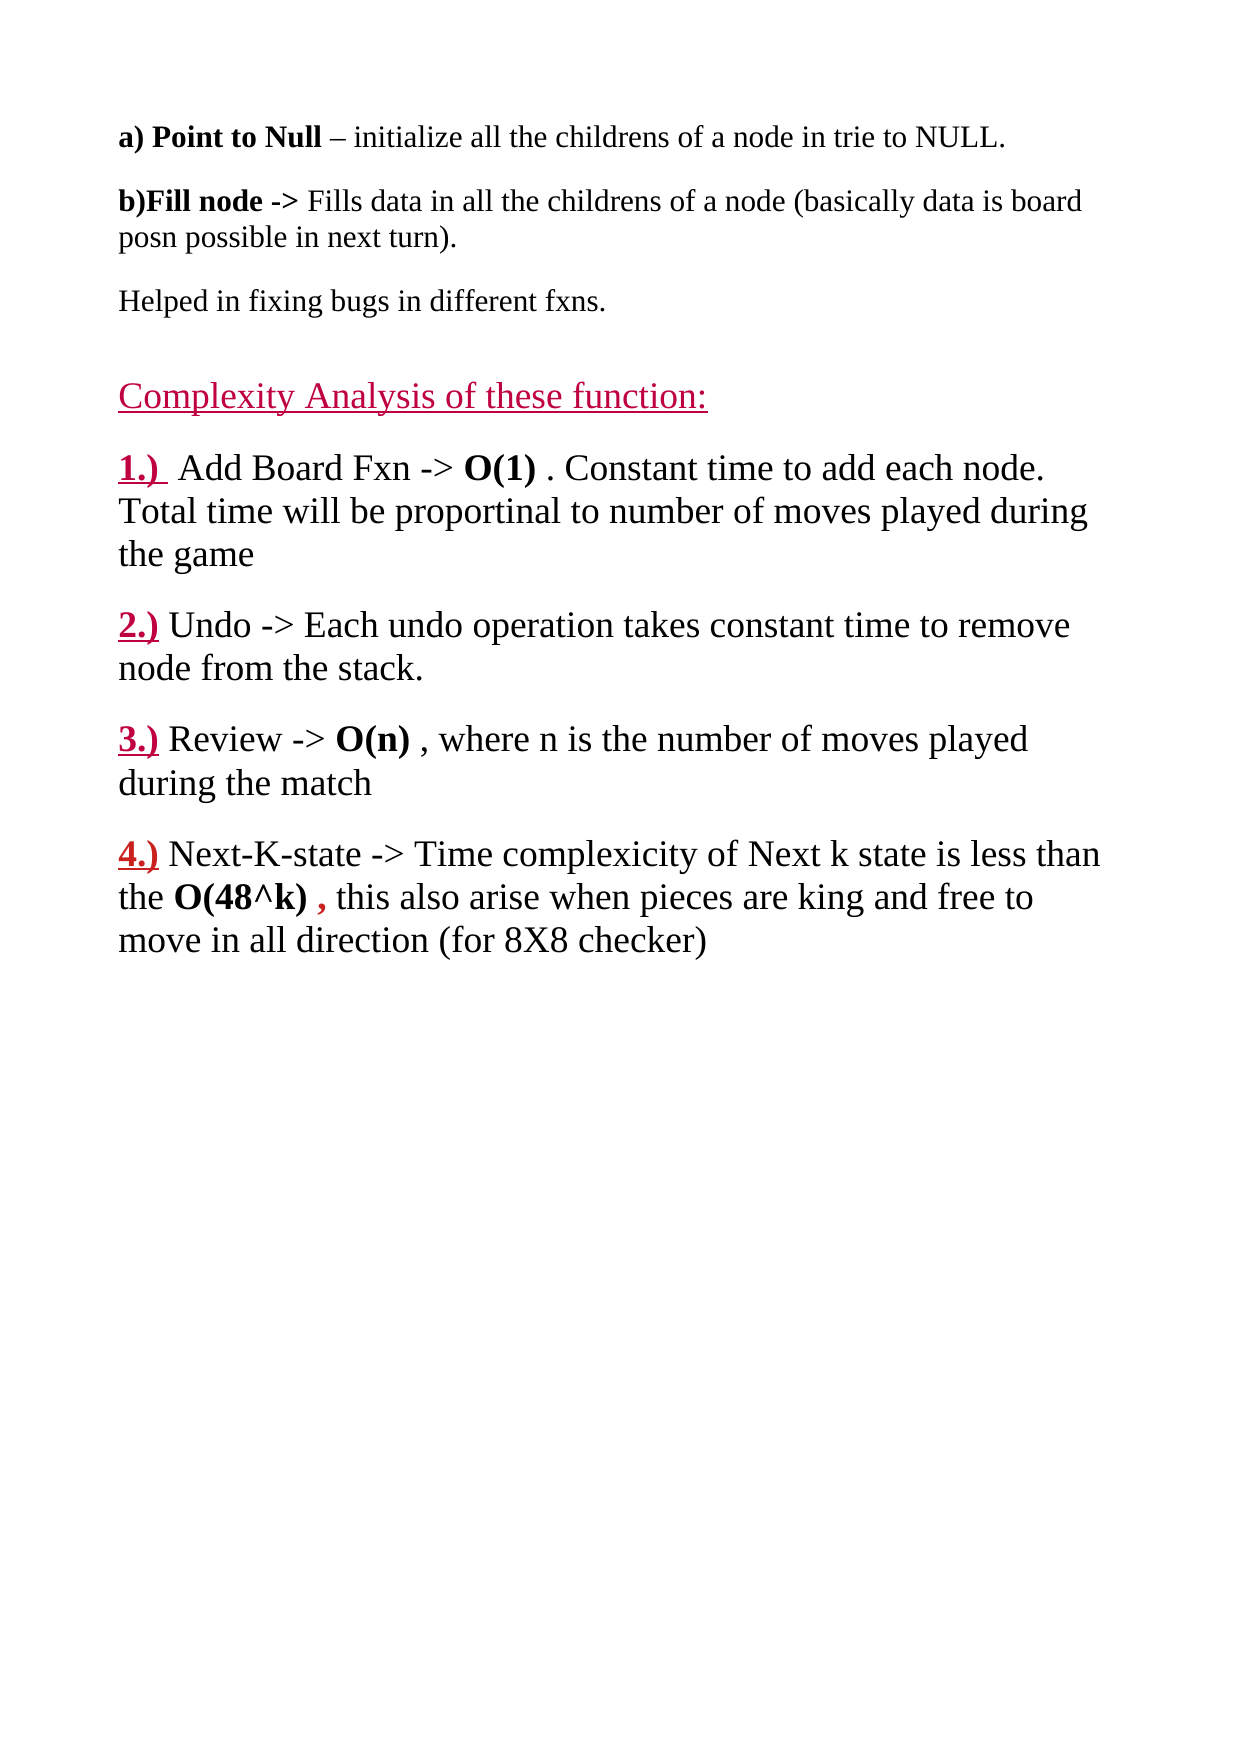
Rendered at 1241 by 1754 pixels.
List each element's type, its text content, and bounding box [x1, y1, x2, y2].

text 2.) Undo -> Each undo operation takes constant time to remove node from the stack. [118, 602, 1122, 689]
text Complexity Analysis of these function: [118, 374, 1122, 417]
text 3.) Review -> O(n) , where n is the number of moves played during the match [118, 717, 1122, 803]
text 4.) Next-K-state -> Time complexicity of Next k state is less than the O(48^k) , this also arise when pieces are king and free to move in all direction (for 8X8 checker) [118, 831, 1122, 960]
text a) Point to Null – initialize all the childrens of a node in trie to NULL. [118, 118, 1122, 154]
text b)Fill node -> Fills data in all the childrens of a node (basically data is board posn possible in next turn). [118, 182, 1122, 254]
text 1.) Add Board Fxn -> O(1) . Constant time to add each node. [118, 445, 1122, 488]
text Helped in fixing bugs in different fxns. [118, 282, 1122, 318]
text Total time will be proportinal to number of moves played during the game [118, 488, 1122, 574]
